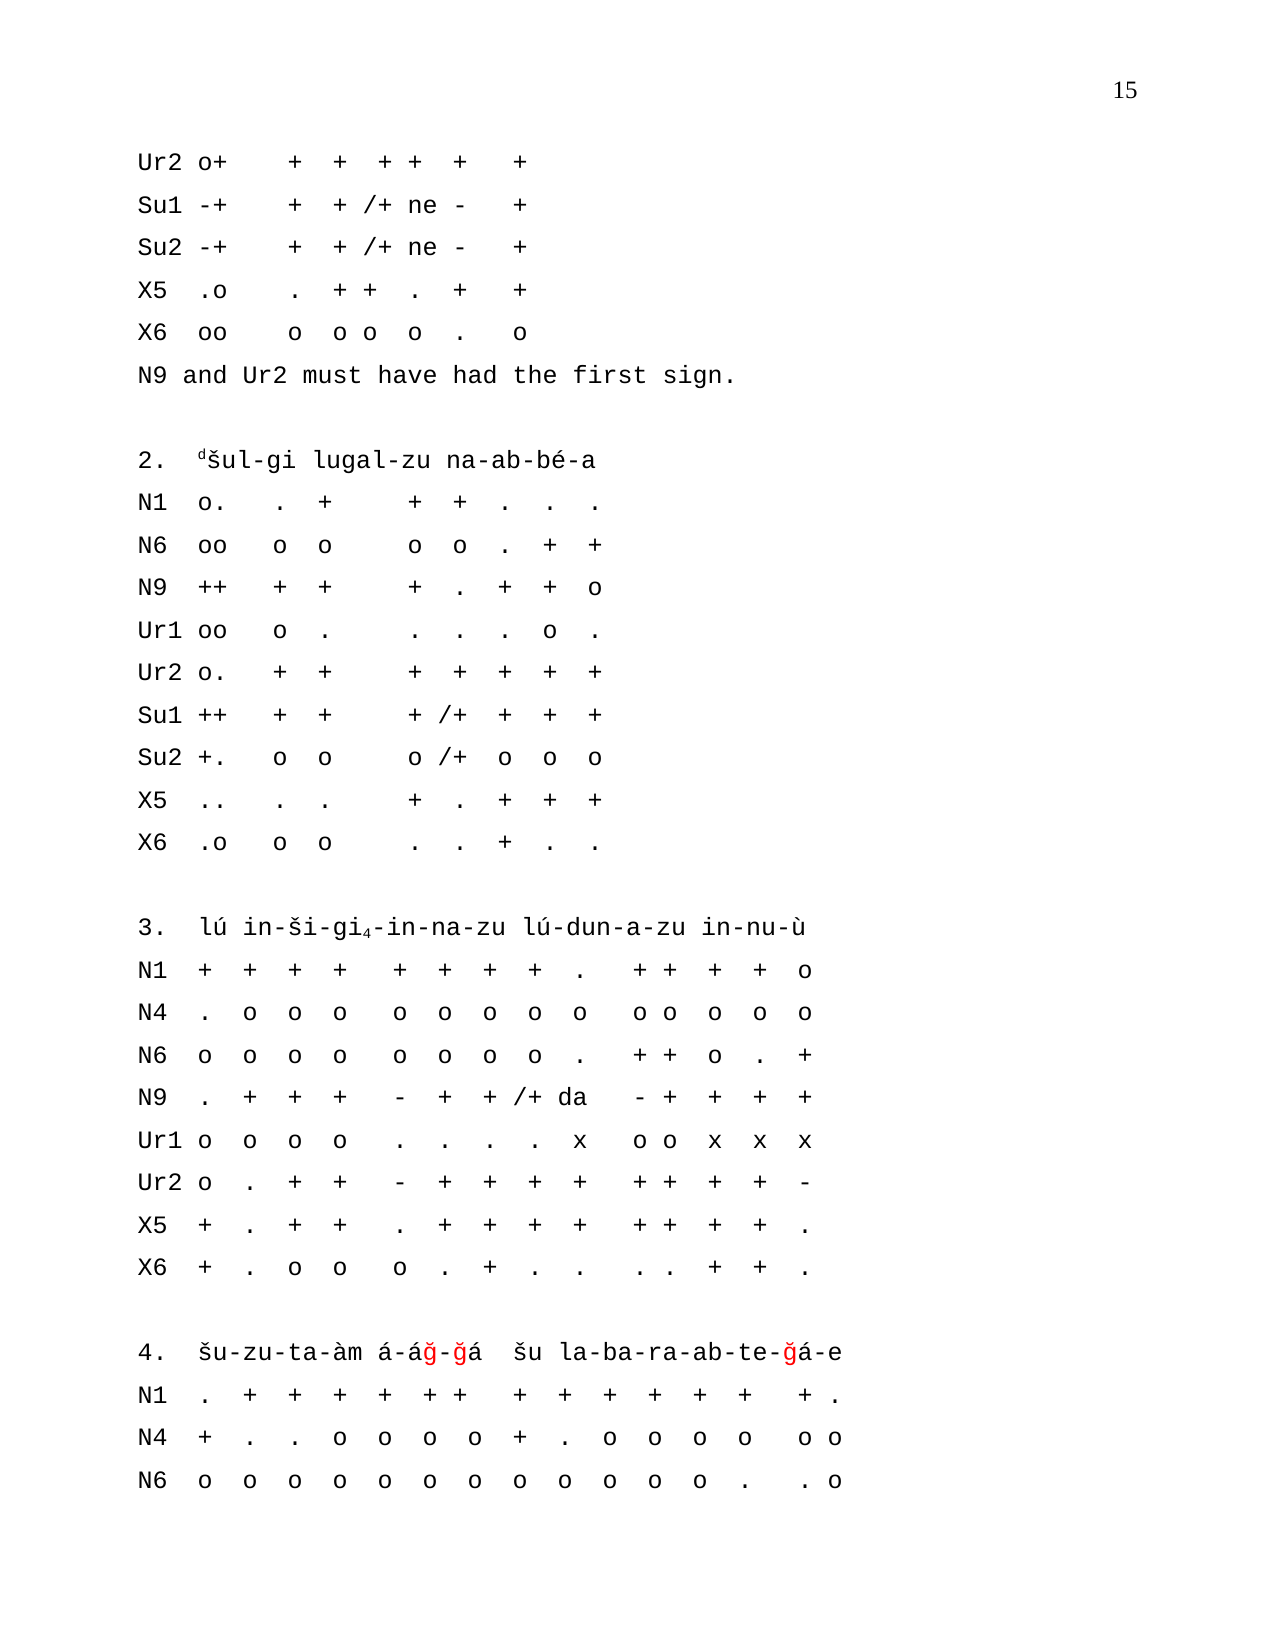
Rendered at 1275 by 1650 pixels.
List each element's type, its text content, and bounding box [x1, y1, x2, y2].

text N6 oo o o o o . + + [137, 532, 1138, 561]
text N1 o. . + + + . . . [137, 490, 1138, 518]
text Ur1 o o o o . . . . x o o x x x [137, 1127, 1138, 1156]
text X6 .o o o . . + . . [137, 830, 1138, 858]
text Ur2 o . + + - + + + + + + + + - [137, 1170, 1138, 1198]
text Ur2 o. + + + + + + + [137, 660, 1138, 688]
text X5 .. . . + . + + + [137, 787, 1138, 816]
text N9 ++ + + + . + + o [137, 575, 1138, 603]
text 3. lú in-ši-gi4-in-na-zu lú-dun-a-zu in-nu-ù [137, 915, 1138, 943]
text X5 + . + + . + + + + + + + + . [137, 1212, 1138, 1241]
text Ur2 o+ + + + + + + [137, 150, 1138, 178]
text N6 o o o o o o o o . + + o . + [137, 1042, 1138, 1071]
text Su1 ++ + + + /+ + + + [137, 702, 1138, 731]
text X5 .o . + + . + + [137, 277, 1138, 306]
text Su1 -+ + + /+ ne - + [137, 192, 1138, 221]
text N6 o o o o o o o o o o o o . . o [137, 1467, 1138, 1496]
text Su2 +. o o o /+ o o o [137, 745, 1138, 773]
text X6 oo o o o o . o [137, 320, 1138, 348]
text N1 . + + + + + + + + + + + + + . [137, 1382, 1138, 1411]
text N1 + + + + + + + + . + + + + o [137, 957, 1138, 986]
text X6 + . o o o . + . . . . + + . [137, 1255, 1138, 1283]
text N4 . o o o o o o o o o o o o o [137, 1000, 1138, 1028]
text Su2 -+ + + /+ ne - + [137, 235, 1138, 263]
text N9 . + + + - + + /+ da - + + + + [137, 1085, 1138, 1113]
text N4 + . . o o o o + . o o o o o o [137, 1425, 1138, 1453]
text N9 and Ur2 must have had the first sign. [137, 362, 1138, 391]
text 2. dšul-gi lugal-zu na-ab-bé-a [137, 447, 1138, 476]
text 4. šu-zu-ta-àm á-áğ-ğá šu la-ba-ra-ab-te-ğá-e [137, 1340, 1138, 1368]
text Ur1 oo o . . . . o . [137, 617, 1138, 646]
